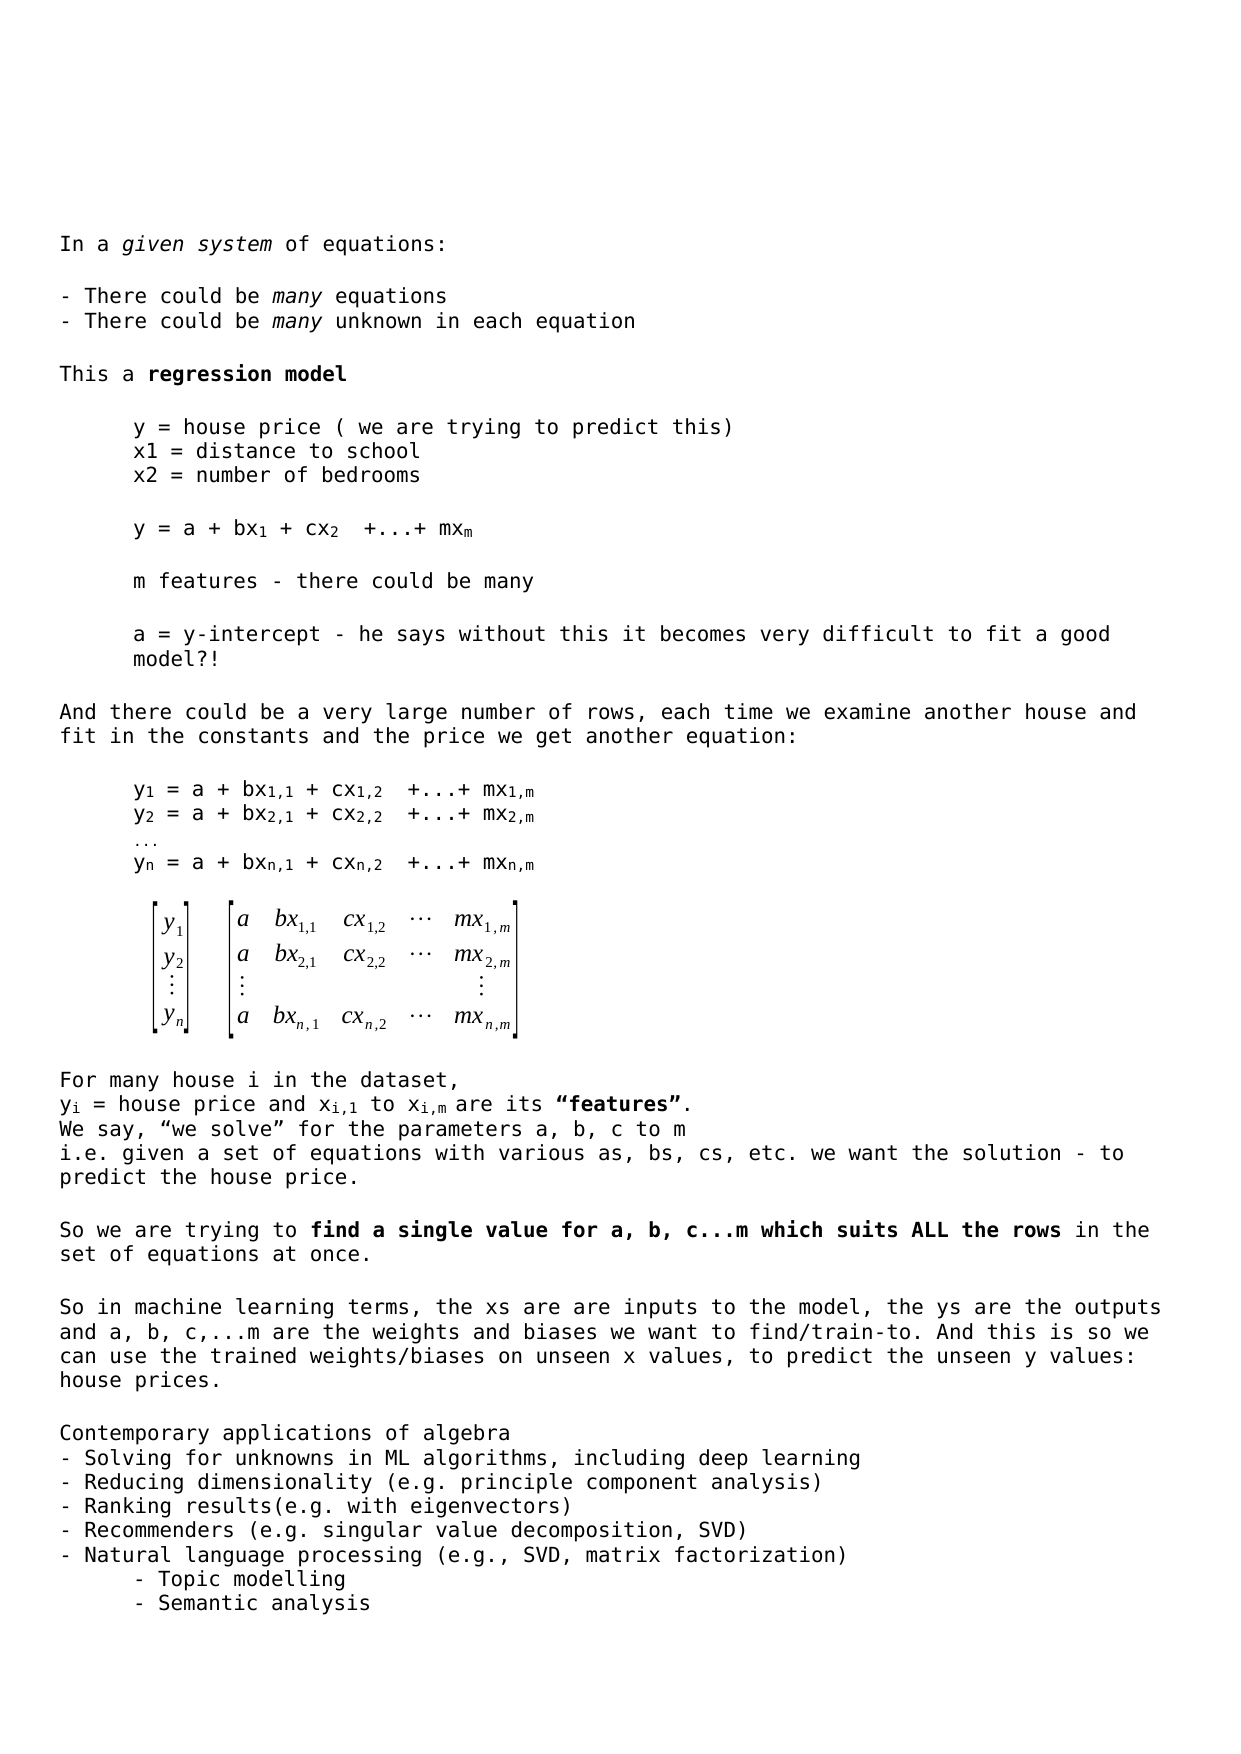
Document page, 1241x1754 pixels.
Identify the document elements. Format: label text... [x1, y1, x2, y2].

text m features - there could be many [59, 569, 1181, 594]
text - There could be many unknown in each equation [59, 309, 1181, 333]
text So we are trying to find a single value for a, b, c...m which suits ALL the rows in the set of equations at once. [59, 1218, 1181, 1267]
text y1 = a + bx1,1 + cx1,2 +...+ mx1,m [59, 777, 1181, 801]
text - Natural language processing (e.g., SVD, matrix factorization) [59, 1543, 1181, 1567]
text - There could be many equations [59, 284, 1181, 309]
text Contemporary applications of algebra [59, 1421, 1181, 1446]
text - Semantic analysis [59, 1591, 1181, 1615]
text And there could be a very large number of rows, each time we examine another house and fit in the constants and the price we get another equation: [59, 700, 1181, 748]
text So in machine learning terms, the xs are are inputs to the model, the ys are the outputs and a, b, c,...m are the weights and biases we want to find/train-to. And this is so we can use the trained weights/biases on unseen x values, to predict the unseen y values: house prices. [59, 1295, 1181, 1392]
text x1 = distance to school [59, 439, 1181, 463]
text For many house i in the dataset, [59, 1068, 1181, 1092]
text This a regression model [59, 362, 1181, 386]
text yi = house price and xi,1 to xi,m are its “features”. [59, 1092, 1181, 1117]
text a = y-intercept - he says without this it becomes very difficult to fit a good model?! [59, 622, 1181, 671]
text y = house price ( we are trying to predict this) [59, 415, 1181, 439]
text y = a + bx1 + cx2 +...+ mxm [59, 516, 1181, 541]
text y2 = a + bx2,1 + cx2,2 +...+ mx2,m [59, 801, 1181, 826]
text In a given system of equations: [59, 232, 1181, 256]
text - Ranking results(e.g. with eigenvectors) [59, 1494, 1181, 1518]
text x2 = number of bedrooms [59, 463, 1181, 488]
text ... [59, 826, 1181, 850]
text - Solving for unknowns in ML algorithms, including deep learning [59, 1446, 1181, 1470]
text - Topic modelling [59, 1567, 1181, 1591]
text i.e. given a set of equations with various as, bs, cs, etc. we want the solution - to predict the house price. [59, 1141, 1181, 1189]
text yn = a + bxn,1 + cxn,2 +...+ mxn,m [59, 850, 1181, 874]
text - Reducing dimensionality (e.g. principle component analysis) [59, 1470, 1181, 1494]
text We say, “we solve” for the parameters a, b, c to m [59, 1117, 1181, 1141]
text - Recommenders (e.g. singular value decomposition, SVD) [59, 1518, 1181, 1543]
